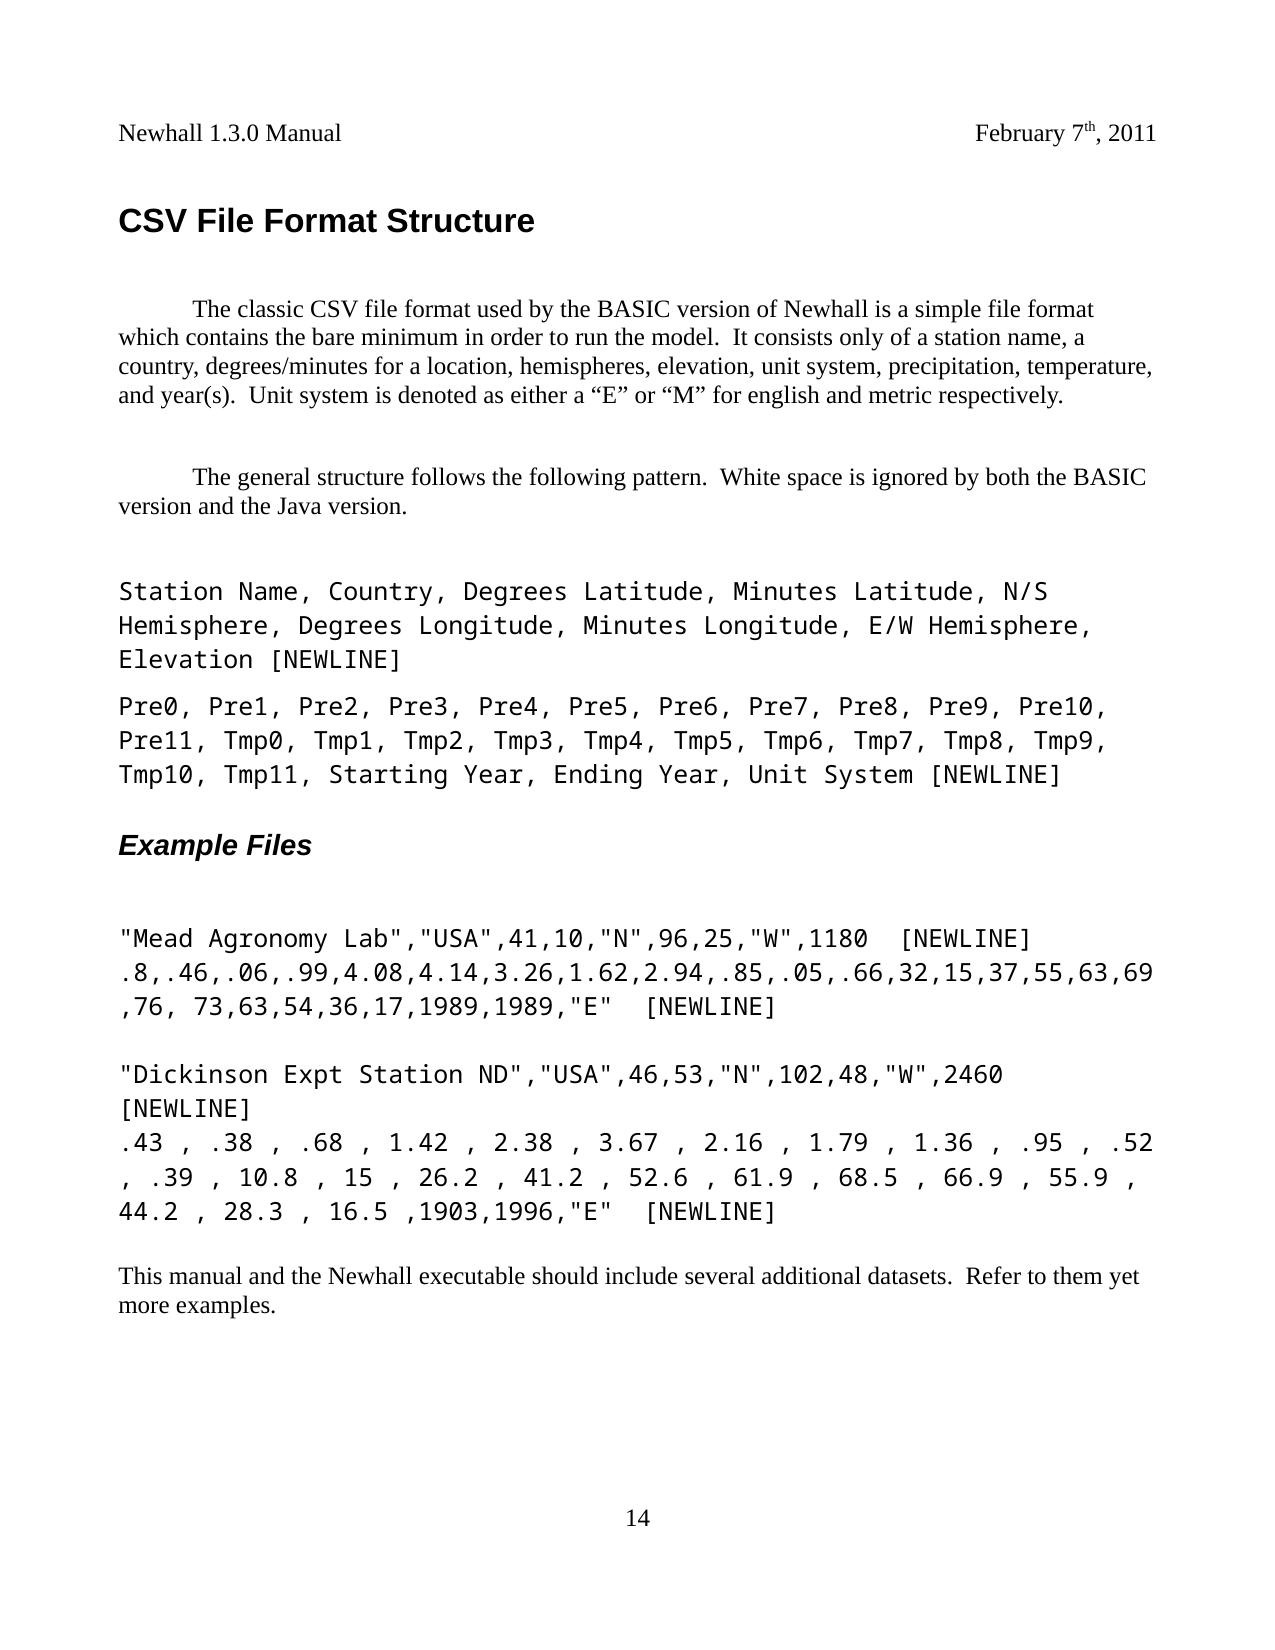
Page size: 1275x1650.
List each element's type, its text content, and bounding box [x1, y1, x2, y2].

text "Dickinson Expt Station ND","USA",46,53,"N",102,48,"W",2460 [NEWLINE] [118, 1057, 1157, 1125]
text Station Name, Country, Degrees Latitude, Minutes Latitude, N/S Hemisphere, Degrees Longitude, Minutes Longitude, E/W Hemisphere, Elevation [NEWLINE] [118, 574, 1157, 676]
subtitle Example Files [118, 828, 1157, 862]
text "Mead Agronomy Lab","USA",41,10,"N",96,25,"W",1180 [NEWLINE] [118, 921, 1157, 955]
text The classic CSV file format used by the BASIC version of Newhall is a simple file format which contains the bare minimum in order to run the model. It consists only of a station name, a country, degrees/minutes for a location, hemispheres, elevation, unit system, precipitation, temperature, and year(s). Unit system is denoted as either a “E” or “M” for english and metric respectively. [118, 294, 1157, 409]
text .43 , .38 , .68 , 1.42 , 2.38 , 3.67 , 2.16 , 1.79 , 1.36 , .95 , .52 , .39 , 10.8 , 15 , 26.2 , 41.2 , 52.6 , 61.9 , 68.5 , 66.9 , 55.9 , 44.2 , 28.3 , 16.5 ,1903,1996,"E" [NEWLINE] [118, 1125, 1157, 1227]
text .8,.46,.06,.99,4.08,4.14,3.26,1.62,2.94,.85,.05,.66,32,15,37,55,63,69,76, 73,63,54,36,17,1989,1989,"E" [NEWLINE] [118, 955, 1157, 1023]
subtitle CSV File Format Structure [118, 201, 1157, 240]
text The general structure follows the following pattern. White space is ignored by both the BASIC version and the Java version. [118, 462, 1157, 520]
text This manual and the Newhall executable should include several additional datasets. Refer to them yet more examples. [118, 1261, 1157, 1319]
text Pre0, Pre1, Pre2, Pre3, Pre4, Pre5, Pre6, Pre7, Pre8, Pre9, Pre10, Pre11, Tmp0, Tmp1, Tmp2, Tmp3, Tmp4, Tmp5, Tmp6, Tmp7, Tmp8, Tmp9, Tmp10, Tmp11, Starting Year, Ending Year, Unit System [NEWLINE] [118, 688, 1157, 791]
